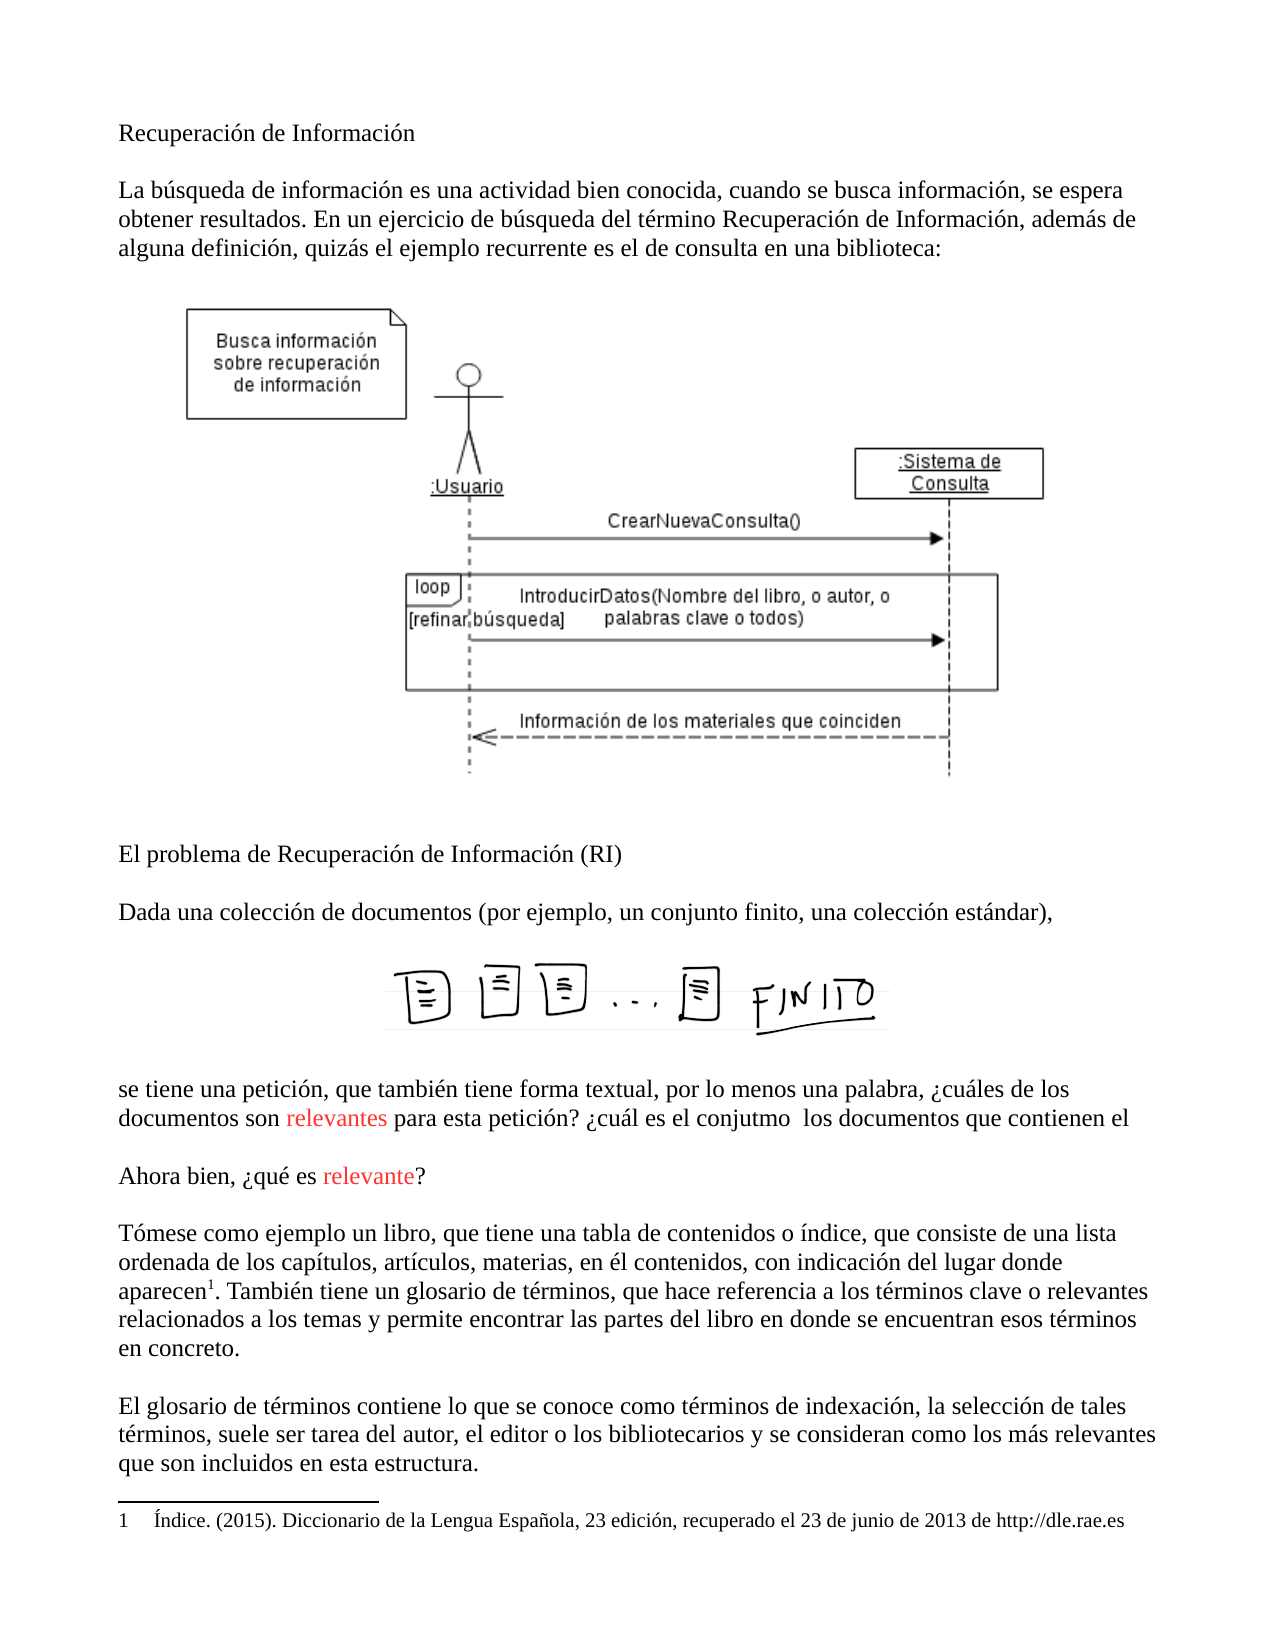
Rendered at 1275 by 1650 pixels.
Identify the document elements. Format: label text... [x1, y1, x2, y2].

text Recuperación de Información [118, 118, 1157, 147]
text La búsqueda de información es una actividad bien conocida, cuando se busca información, se espera obtener resultados. En un ejercicio de búsqueda del término Recuperación de Información, además de alguna definición, quizás el ejemplo recurrente es el de consulta en una biblioteca: [118, 176, 1157, 262]
text El glosario de términos contiene lo que se conoce como términos de indexación, la selección de tales términos, suele ser tarea del autor, el editor o los bibliotecarios y se consideran como los más relevantes que son incluidos en esta estructura. [118, 1391, 1157, 1477]
text Dada una colección de documentos (por ejemplo, un conjunto finito, una colección estándar), [118, 897, 1157, 926]
text Índice. (2015). Diccionario de la Lengua Española, 23 edición, recuperado el 23 de junio de 2013 de http://dle.rae.es [118, 1508, 1157, 1532]
text se tiene una petición, que también tiene forma textual, por lo menos una palabra, ¿cuáles de los documentos son relevantes para esta petición? ¿cuál es el conjutmo los documentos que contienen el [118, 1074, 1157, 1132]
text El problema de Recuperación de Información (RI) [118, 839, 1157, 868]
picture [384, 954, 891, 1046]
text Ahora bien, ¿qué es relevante? [118, 1161, 1157, 1189]
picture [138, 276, 1077, 811]
text Tómese como ejemplo un libro, que tiene una tabla de contenidos o índice, que consiste de una lista ordenada de los capítulos, artículos, materias, en él contenidos, con indicación del lugar donde aparecen. También tiene un glosario de términos, que hace referencia a los términos clave o relevantes relacionados a los temas y permite encontrar las partes del libro en donde se encuentran esos términos en concreto. [118, 1218, 1157, 1362]
